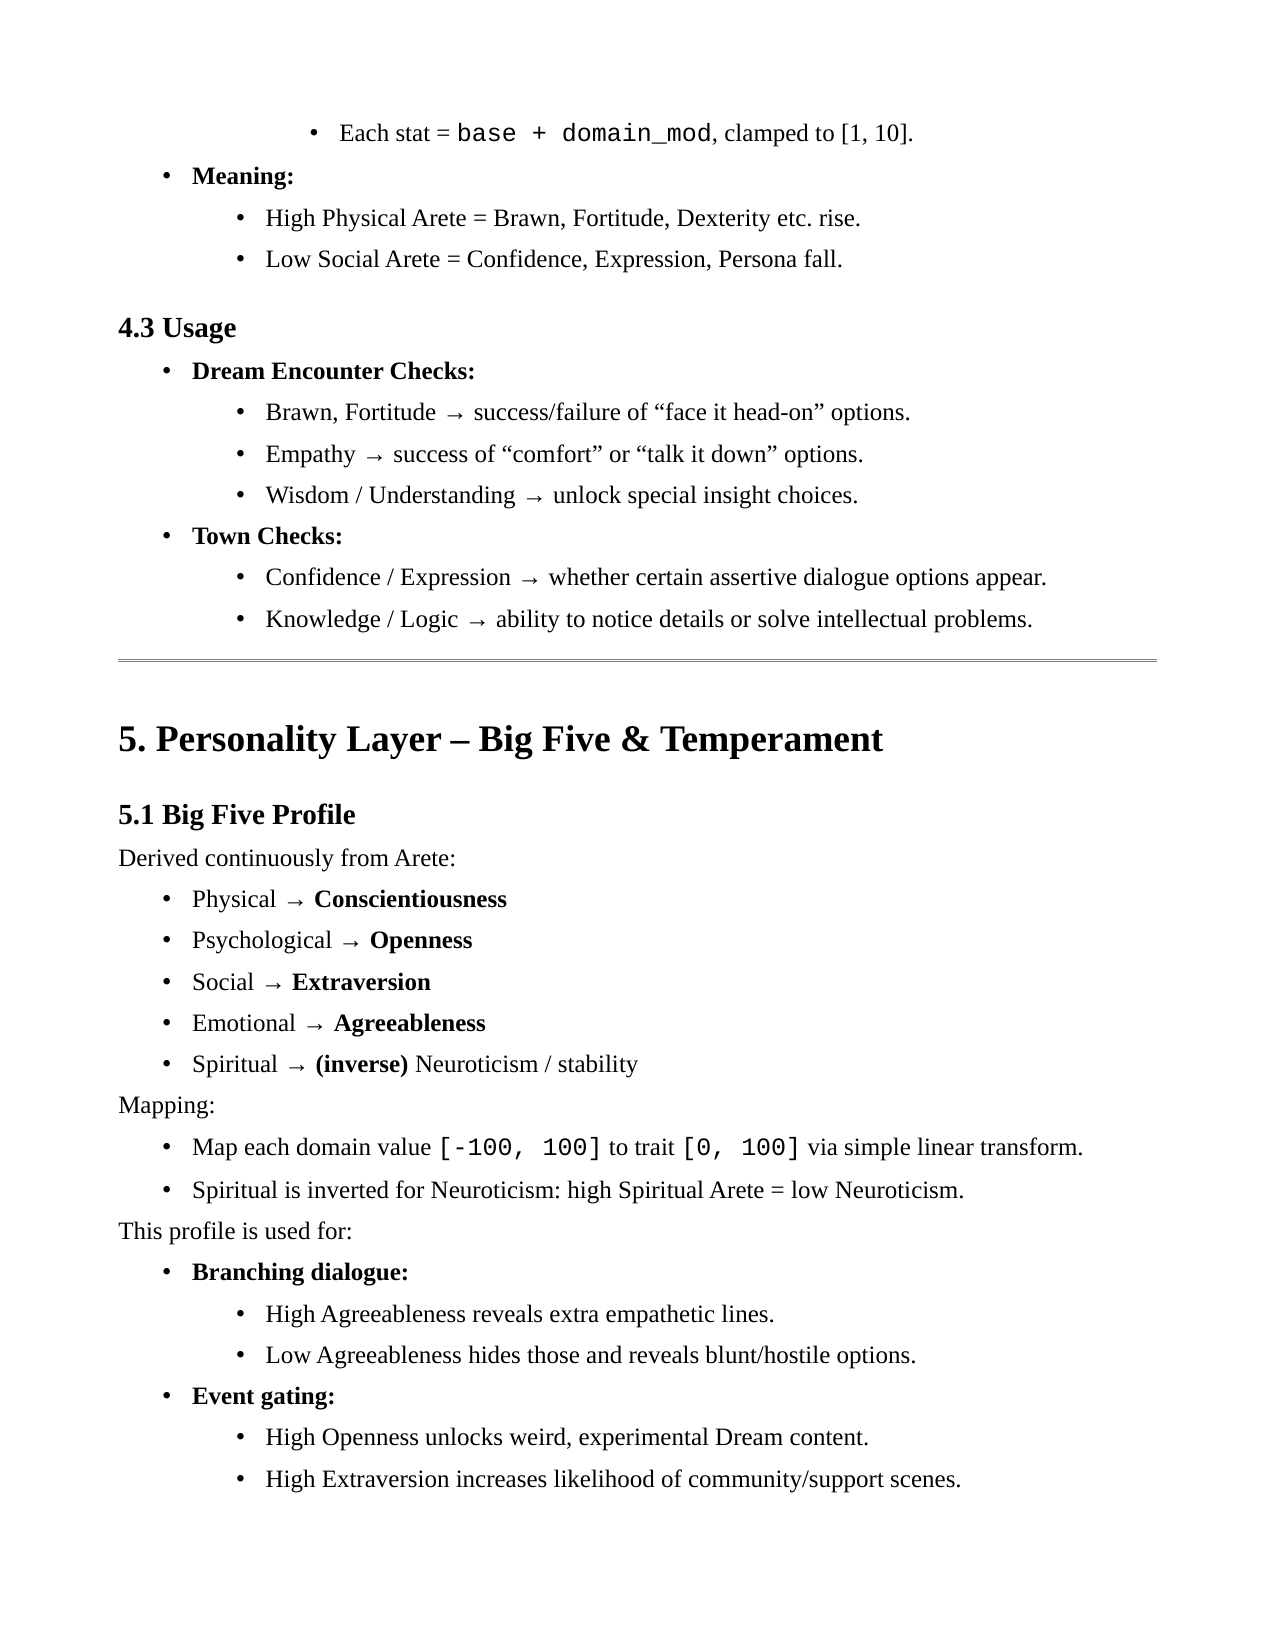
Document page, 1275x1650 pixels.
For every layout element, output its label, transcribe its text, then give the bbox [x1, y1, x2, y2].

subtitle 5. Personality Layer – Big Five & Temperament [118, 716, 1157, 759]
list Low Agreeableness hides those and reveals blunt/hostile options. [236, 1340, 1157, 1369]
list Each stat = base + domain_mod, clamped to [1, 10]. [309, 118, 1157, 149]
list Social → Extraversion [162, 967, 1157, 995]
list Knowledge / Logic → ability to notice details or solve intellectual problems. [236, 604, 1157, 632]
list Psychological → Openness [162, 925, 1157, 954]
list Emotional → Agreeableness [162, 1008, 1157, 1037]
list Low Social Arete = Confidence, Expression, Persona fall. [236, 244, 1157, 273]
text Mapping: [118, 1090, 1157, 1119]
list Spiritual is inverted for Neuroticism: high Spiritual Arete = low Neuroticism. [162, 1175, 1157, 1204]
list Spiritual → (inverse) Neuroticism / stability [162, 1049, 1157, 1078]
list High Physical Arete = Brawn, Fortitude, Dexterity etc. rise. [236, 203, 1157, 231]
list Physical → Conscientiousness [162, 884, 1157, 913]
subtitle 4.3 Usage [118, 310, 1157, 344]
list Brawn, Fortitude → success/failure of “face it head-on” options. [236, 397, 1157, 426]
list Event gating: [162, 1381, 1157, 1410]
list Branching dialogue: [162, 1257, 1157, 1286]
list High Extraversion increases likelihood of community/support scenes. [236, 1464, 1157, 1492]
list Wisdom / Understanding → unlock special insight choices. [236, 480, 1157, 509]
list Confidence / Expression → whether certain assertive dialogue options appear. [236, 562, 1157, 591]
list Dream Encounter Checks: [162, 356, 1157, 385]
list High Agreeableness reveals extra empathetic lines. [236, 1299, 1157, 1327]
list Meaning: [162, 161, 1157, 190]
subtitle 5.1 Big Five Profile [118, 797, 1157, 830]
list Town Checks: [162, 521, 1157, 550]
list High Openness unlocks weird, experimental Dream content. [236, 1422, 1157, 1451]
text Derived continuously from Arete: [118, 843, 1157, 872]
text This profile is used for: [118, 1216, 1157, 1245]
list Empathy → success of “comfort” or “talk it down” options. [236, 439, 1157, 467]
list Map each domain value [-100, 100] to trait [0, 100] via simple linear transform. [162, 1132, 1157, 1162]
